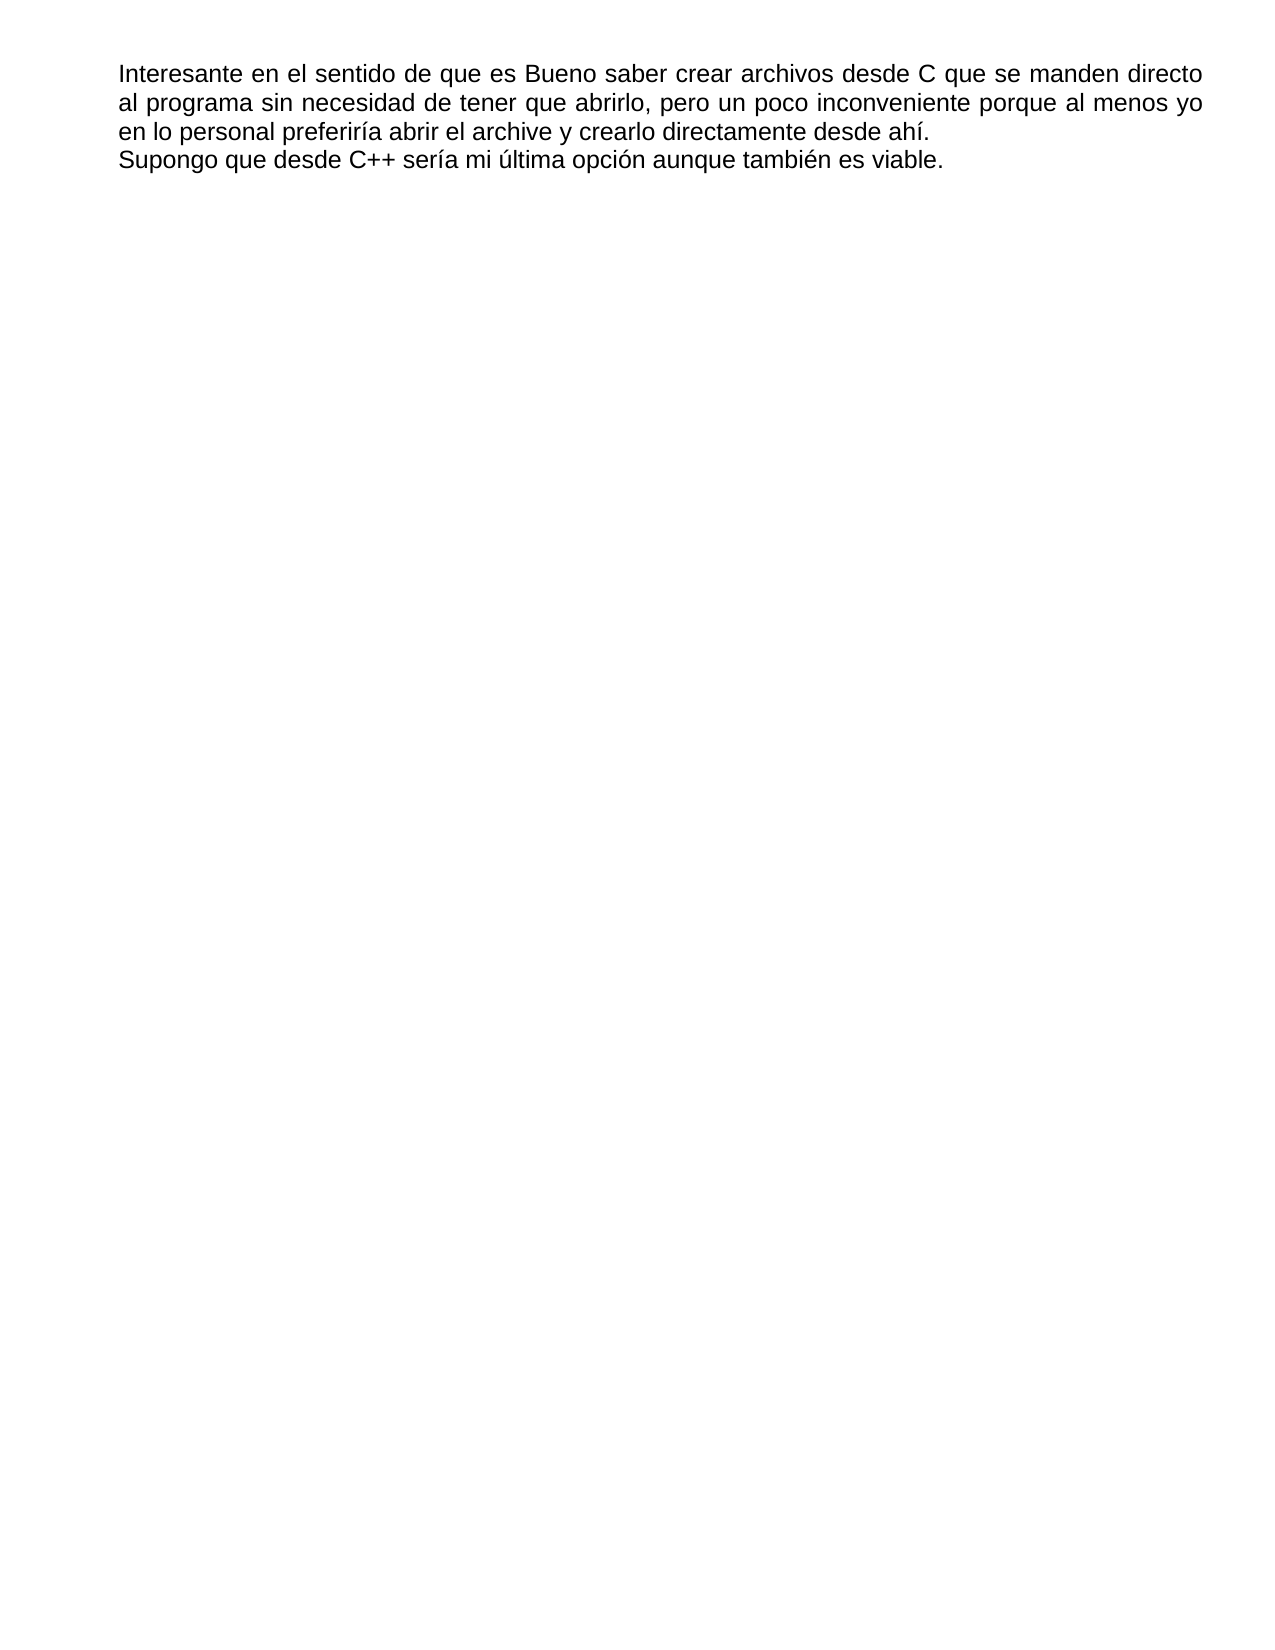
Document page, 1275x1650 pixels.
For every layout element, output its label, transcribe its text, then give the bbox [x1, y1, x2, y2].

text Interesante en el sentido de que es Bueno saber crear archivos desde C que se manden directo al programa sin necesidad de tener que abrirlo, pero un poco inconveniente porque al menos yo en lo personal preferiría abrir el archive y crearlo directamente desde ahí. [118, 59, 1205, 145]
text Supongo que desde C++ sería mi última opción aunque también es viable. [118, 145, 1205, 174]
